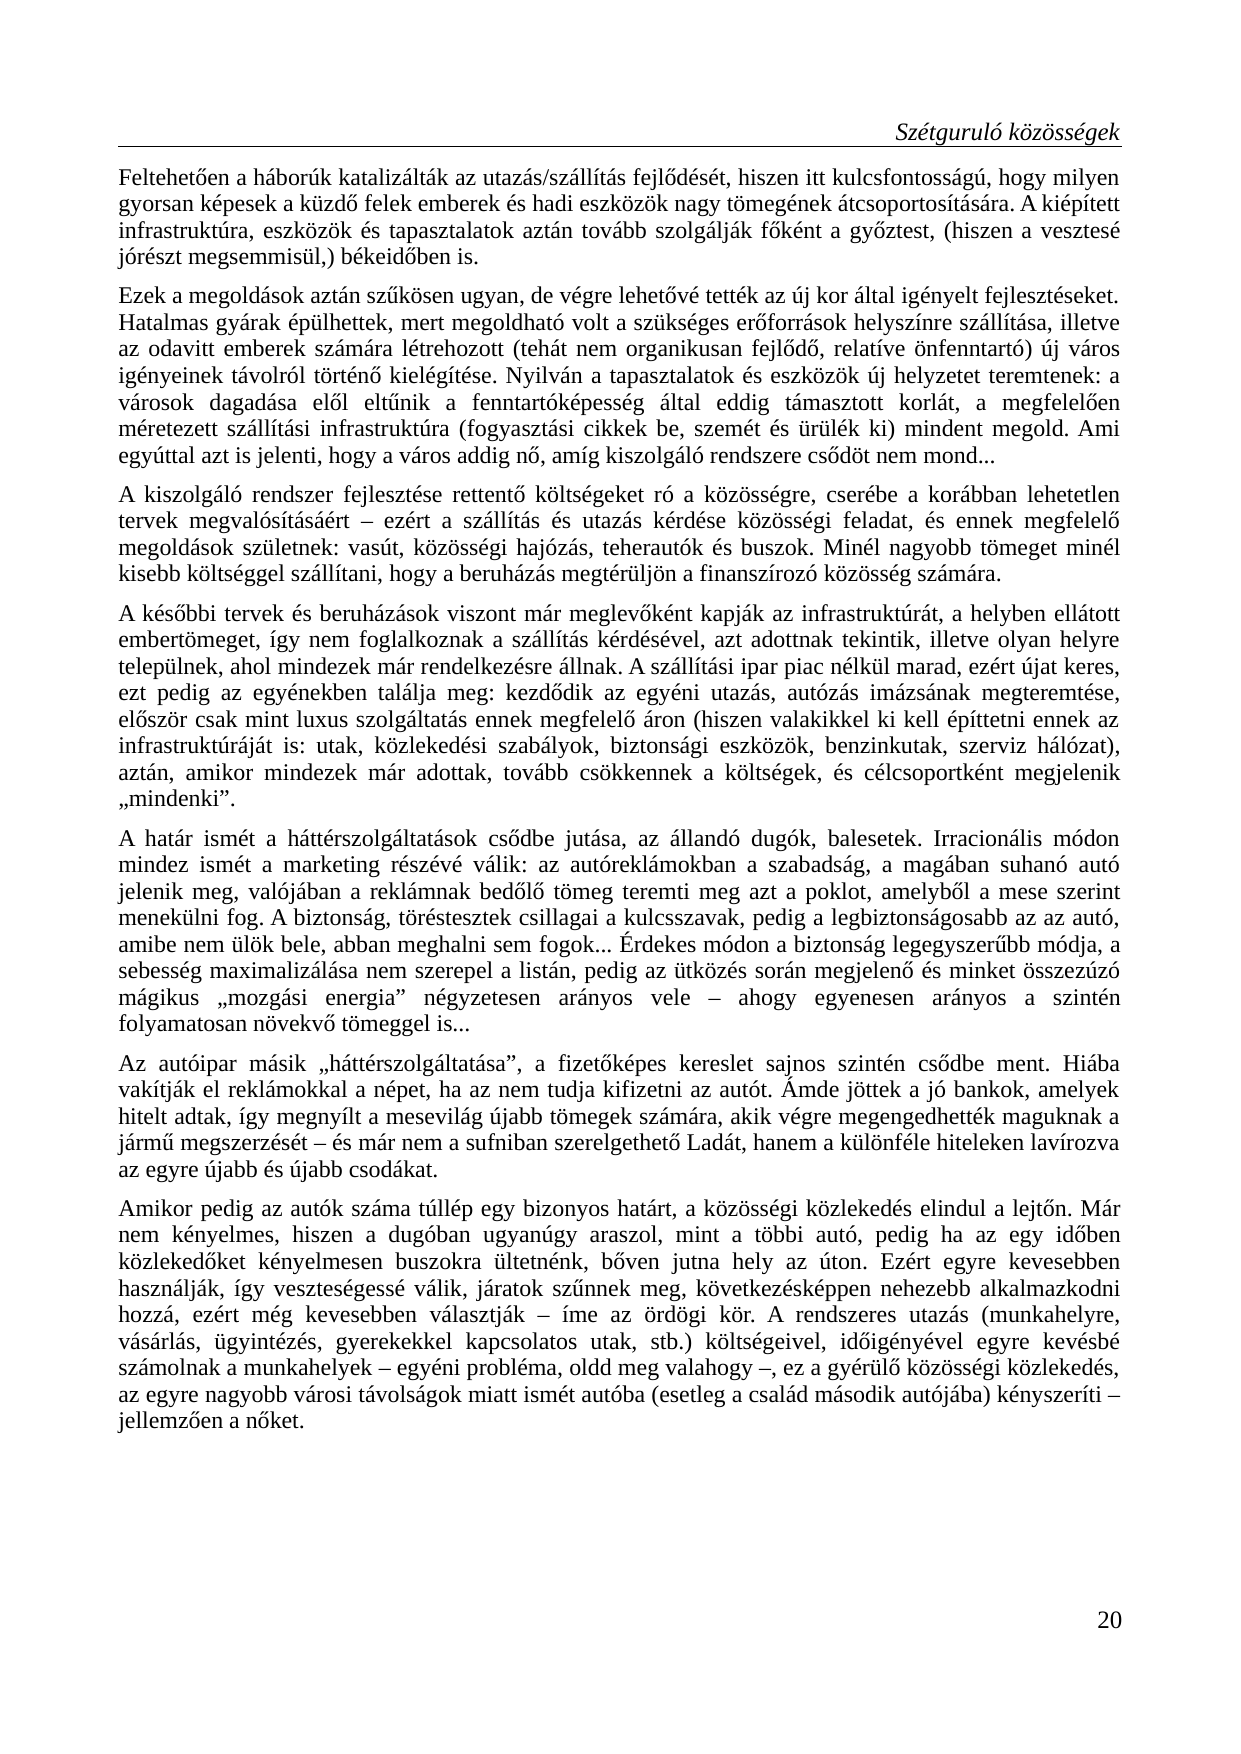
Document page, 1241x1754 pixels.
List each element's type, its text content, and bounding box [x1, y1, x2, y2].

text A határ ismét a háttérszolgáltatások csődbe jutása, az állandó dugók, balesetek. Irracionális módon mindez ismét a marketing részévé válik: az autóreklámokban a szabadság, a magában suhanó autó jelenik meg, valójában a reklámnak bedőlő tömeg teremti meg azt a poklot, amelyből a mese szerint menekülni fog. A biztonság, töréstesztek csillagai a kulcsszavak, pedig a legbiztonságosabb az az autó, amibe nem ülök bele, abban meghalni sem fogok... Érdekes módon a biztonság legegyszerűbb módja, a sebesség maximalizálása nem szerepel a listán, pedig az ütközés során megjelenő és minket összezúzó mágikus „mozgási energia” négyzetesen arányos vele – ahogy egyenesen arányos a szintén folyamatosan növekvő tömeggel is... [118, 824, 1122, 1037]
text Az autóipar másik „háttérszolgáltatása”, a fizetőképes kereslet sajnos szintén csődbe ment. Hiába vakítják el reklámokkal a népet, ha az nem tudja kifizetni az autót. Ámde jöttek a jó bankok, amelyek hitelt adtak, így megnyílt a mesevilág újabb tömegek számára, akik végre megengedhették maguknak a jármű megszerzését – és már nem a sufniban szerelgethető Ladát, hanem a különféle hiteleken lavírozva az egyre újabb és újabb csodákat. [118, 1049, 1122, 1182]
text Amikor pedig az autók száma túllép egy bizonyos határt, a közösségi közlekedés elindul a lejtőn. Már nem kényelmes, hiszen a dugóban ugyanúgy araszol, mint a többi autó, pedig ha az egy időben közlekedőket kényelmesen buszokra ültetnénk, bőven jutna hely az úton. Ezért egyre kevesebben használják, így veszteségessé válik, járatok szűnnek meg, következésképpen nehezebb alkalmazkodni hozzá, ezért még kevesebben választják – íme az ördögi kör. A rendszeres utazás (munkahelyre, vásárlás, ügyintézés, gyerekekkel kapcsolatos utak, stb.) költségeivel, időigényével egyre kevésbé számolnak a munkahelyek – egyéni probléma, oldd meg valahogy –, ez a gyérülő közösségi közlekedés, az egyre nagyobb városi távolságok miatt ismét autóba (esetleg a család második autójába) kényszeríti – jellemzően a nőket. [118, 1195, 1122, 1434]
text A későbbi tervek és beruházások viszont már meglevőként kapják az infrastruktúrát, a helyben ellátott embertömeget, így nem foglalkoznak a szállítás kérdésével, azt adottnak tekintik, illetve olyan helyre települnek, ahol mindezek már rendelkezésre állnak. A szállítási ipar piac nélkül marad, ezért újat keres, ezt pedig az egyénekben találja meg: kezdődik az egyéni utazás, autózás imázsának megteremtése, először csak mint luxus szolgáltatás ennek megfelelő áron (hiszen valakikkel ki kell építtetni ennek az infrastruktúráját is: utak, közlekedési szabályok, biztonsági eszközök, benzinkutak, szerviz hálózat), aztán, amikor mindezek már adottak, tovább csökkennek a költségek, és célcsoportként megjelenik „mindenki”. [118, 599, 1122, 812]
text Ezek a megoldások aztán szűkösen ugyan, de végre lehetővé tették az új kor által igényelt fejlesztéseket. Hatalmas gyárak épülhettek, mert megoldható volt a szükséges erőforrások helyszínre szállítása, illetve az odavitt emberek számára létrehozott (tehát nem organikusan fejlődő, relatíve önfenntartó) új város igényeinek távolról történő kielégítése. Nyilván a tapasztalatok és eszközök új helyzetet teremtenek: a városok dagadása elől eltűnik a fenntartóképesség által eddig támasztott korlát, a megfelelően méretezett szállítási infrastruktúra (fogyasztási cikkek be, szemét és ürülék ki) mindent megold. Ami egyúttal azt is jelenti, hogy a város addig nő, amíg kiszolgáló rendszere csődöt nem mond... [118, 282, 1122, 468]
text Feltehetően a háborúk katalizálták az utazás/szállítás fejlődését, hiszen itt kulcsfontosságú, hogy milyen gyorsan képesek a küzdő felek emberek és hadi eszközök nagy tömegének átcsoportosítására. A kiépített infrastruktúra, eszközök és tapasztalatok aztán tovább szolgálják főként a győztest, (hiszen a vesztesé jórészt megsemmisül,) békeidőben is. [118, 164, 1122, 270]
text A kiszolgáló rendszer fejlesztése rettentő költségeket ró a közösségre, cserébe a korábban lehetetlen tervek megvalósításáért – ezért a szállítás és utazás kérdése közösségi feladat, és ennek megfelelő megoldások születnek: vasút, közösségi hajózás, teherautók és buszok. Minél nagyobb tömeget minél kisebb költséggel szállítani, hogy a beruházás megtérüljön a finanszírozó közösség számára. [118, 481, 1122, 587]
